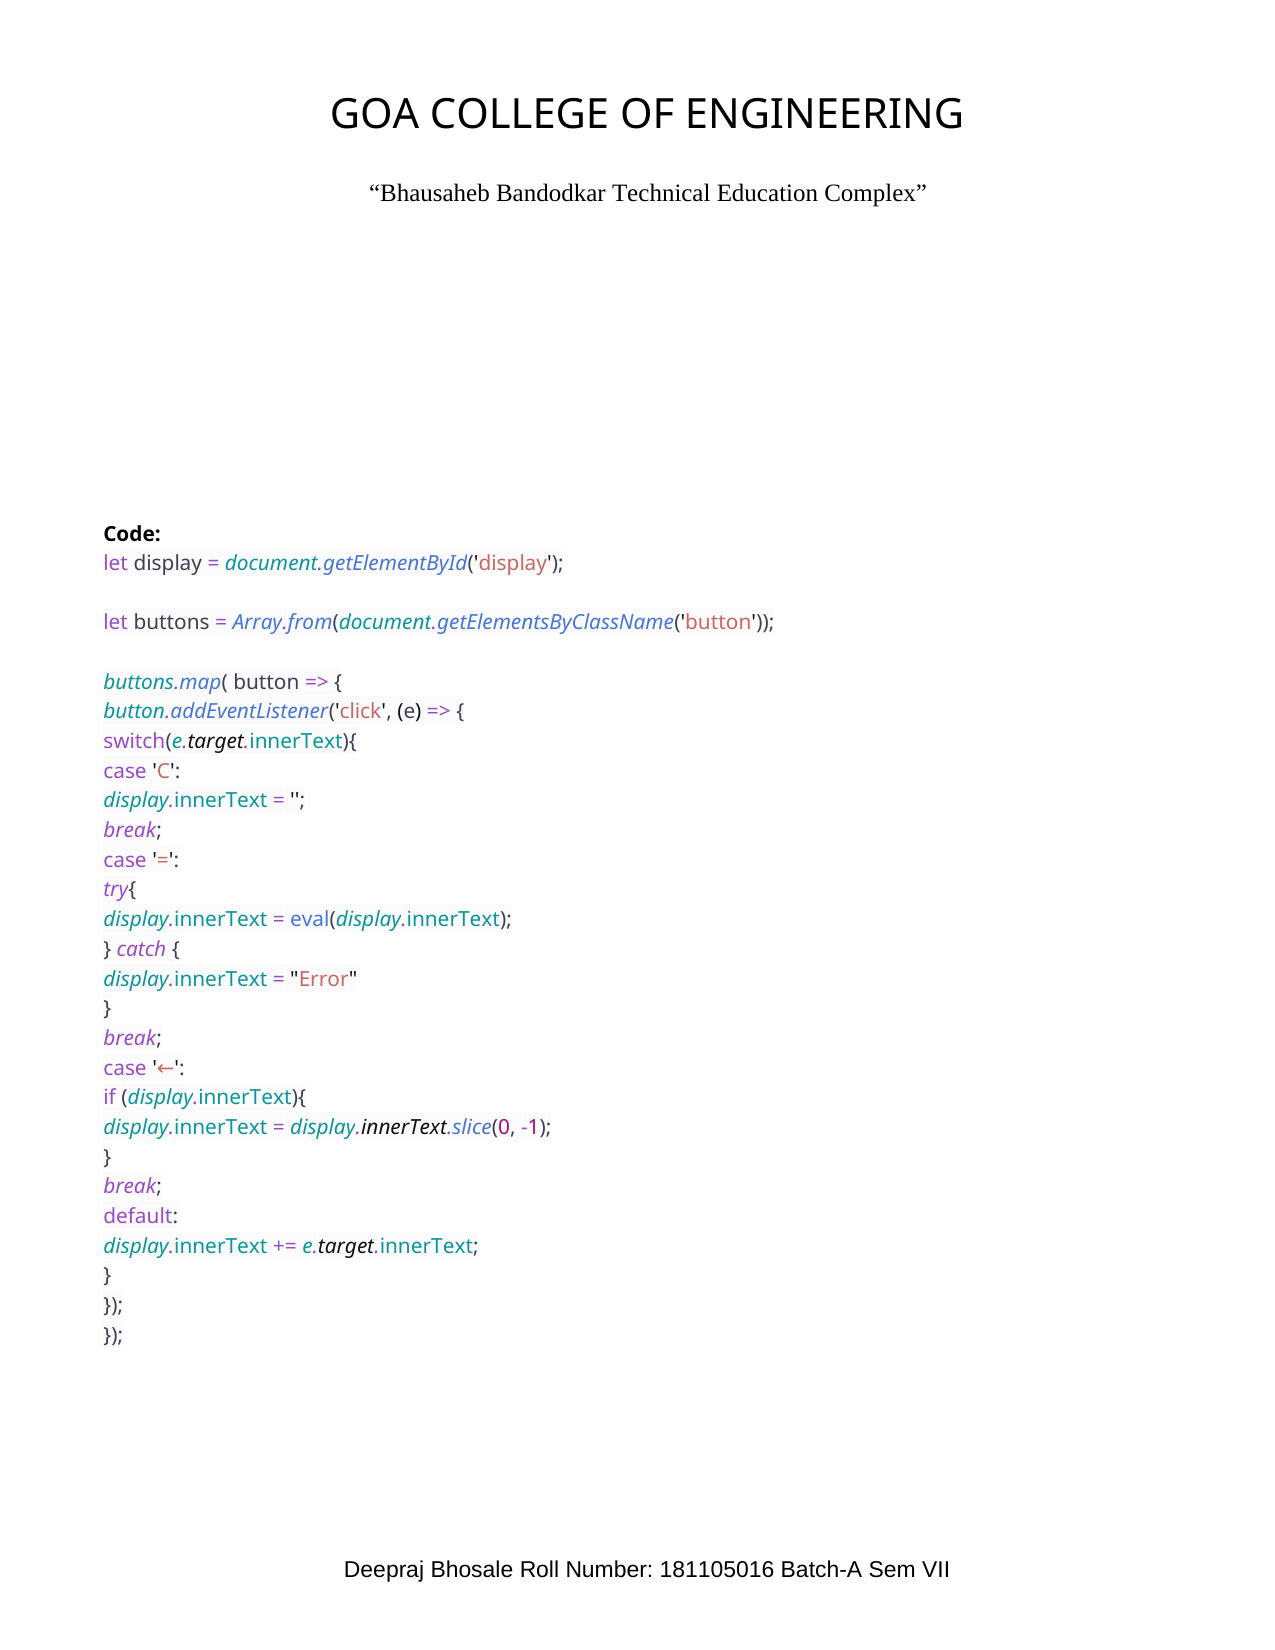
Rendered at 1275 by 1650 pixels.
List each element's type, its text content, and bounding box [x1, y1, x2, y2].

text } catch { [103, 933, 1191, 962]
text break; [103, 1170, 1191, 1200]
text case 'C': [103, 754, 1191, 784]
text } [103, 992, 1191, 1022]
text break; [103, 814, 1191, 844]
text } [103, 1259, 1191, 1289]
text default: [103, 1200, 1191, 1229]
text case '←': [103, 1051, 1191, 1081]
text display.innerText = "Error" [103, 962, 1191, 992]
text display.innerText += e.target.innerText; [103, 1229, 1191, 1259]
text if (display.innerText){ [103, 1081, 1191, 1111]
text let display = document.getElementById('display'); [103, 548, 1191, 576]
text }); [103, 1289, 1191, 1319]
text try{ [103, 873, 1191, 903]
text switch(e.target.innerText){ [103, 725, 1191, 754]
text } [103, 1141, 1191, 1170]
text button.addEventListener('click', (e) => { [103, 695, 1191, 725]
text }); [103, 1319, 1191, 1348]
text display.innerText = display.innerText.slice(0, -1); [103, 1111, 1191, 1141]
text display.innerText = ''; [103, 784, 1191, 814]
text Code: [103, 519, 1191, 548]
text buttons.map( button => { [103, 666, 1191, 695]
text break; [103, 1022, 1191, 1051]
text let buttons = Array.from(document.getElementsByClassName('button')); [103, 606, 1191, 636]
text case '=': [103, 844, 1191, 873]
text display.innerText = eval(display.innerText); [103, 903, 1191, 933]
